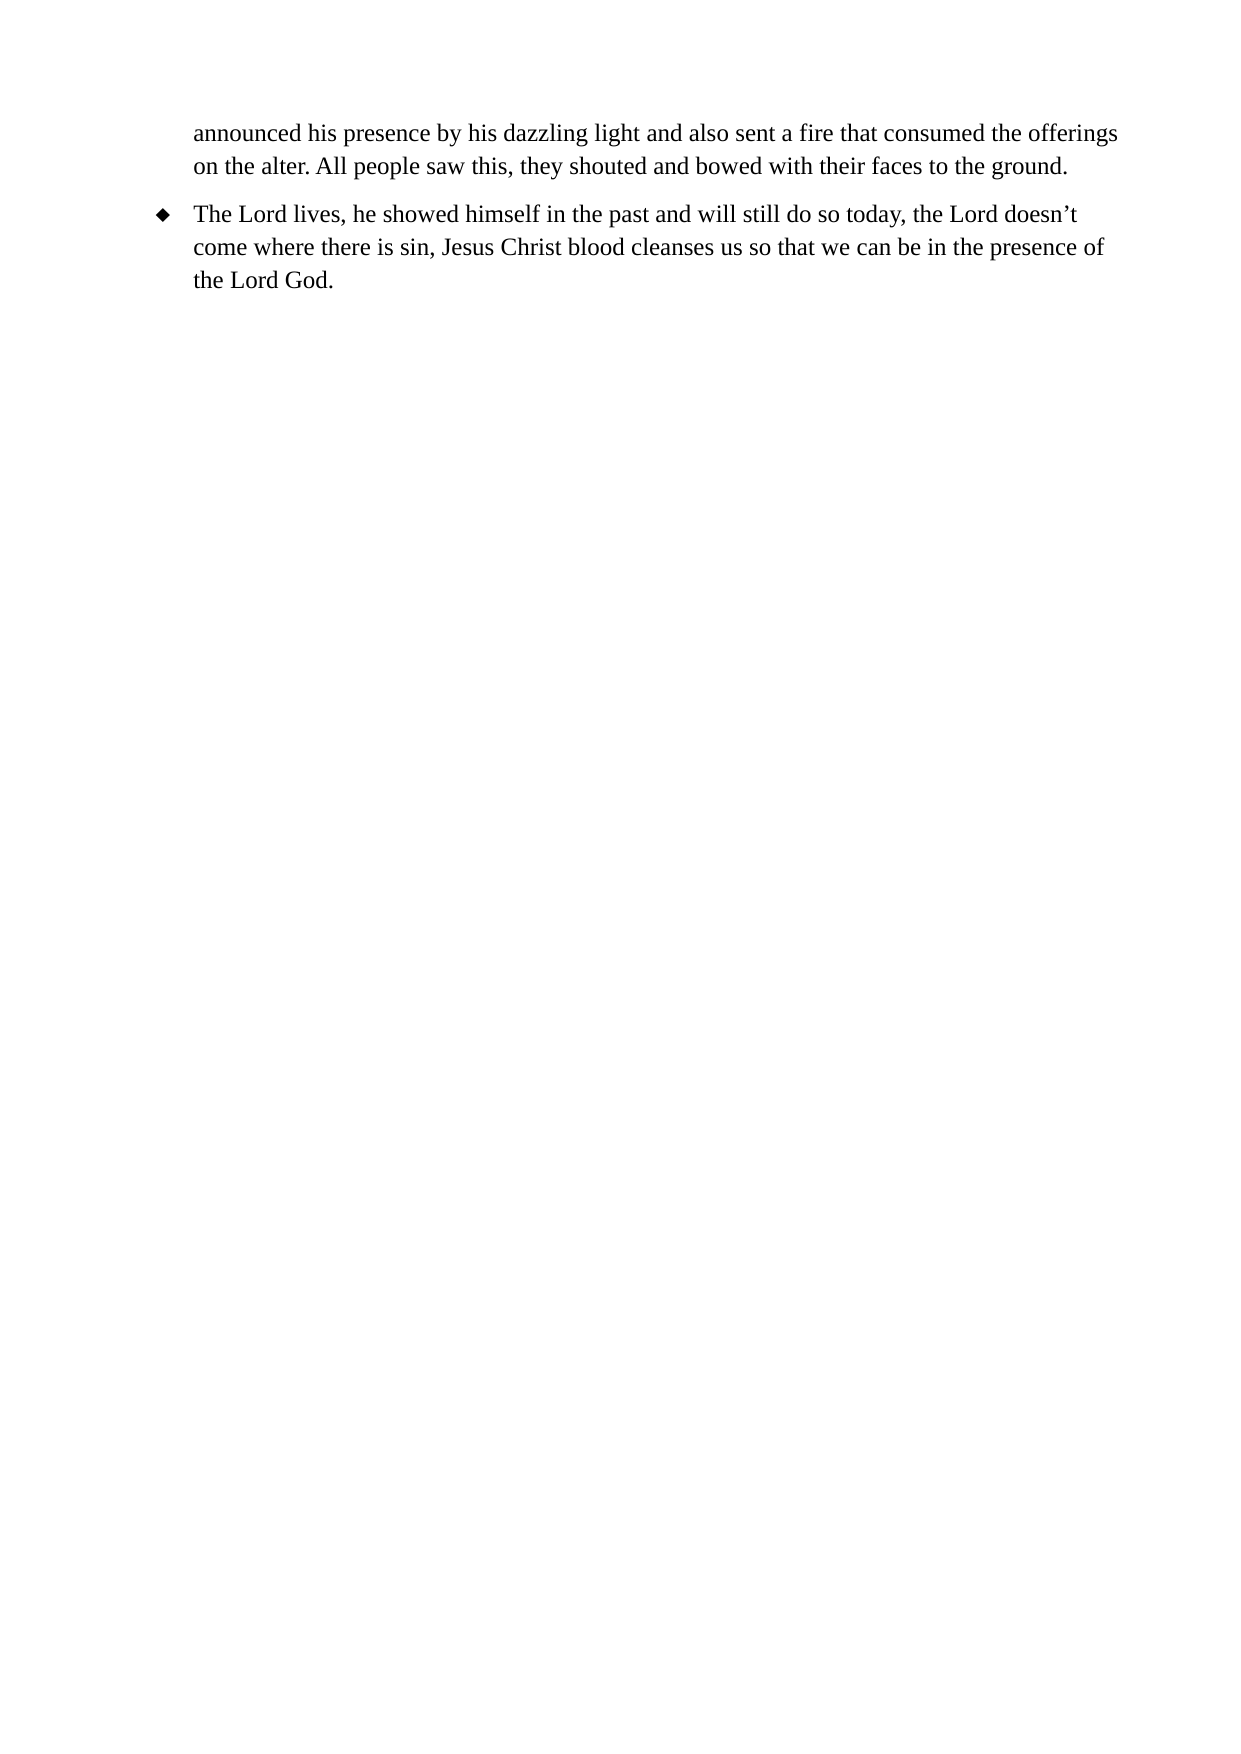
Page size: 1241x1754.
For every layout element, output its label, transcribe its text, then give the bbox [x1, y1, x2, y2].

list The Lord lives, he showed himself in the past and will still do so today, the Lord doesn’t come where there is sin, Jesus Christ blood cleanses us so that we can be in the presence of the Lord God. [156, 199, 1122, 293]
list announced his presence by his dazzling light and also sent a fire that consumed the offerings on the alter. All people saw this, they shouted and bowed with their faces to the ground. [156, 118, 1122, 180]
